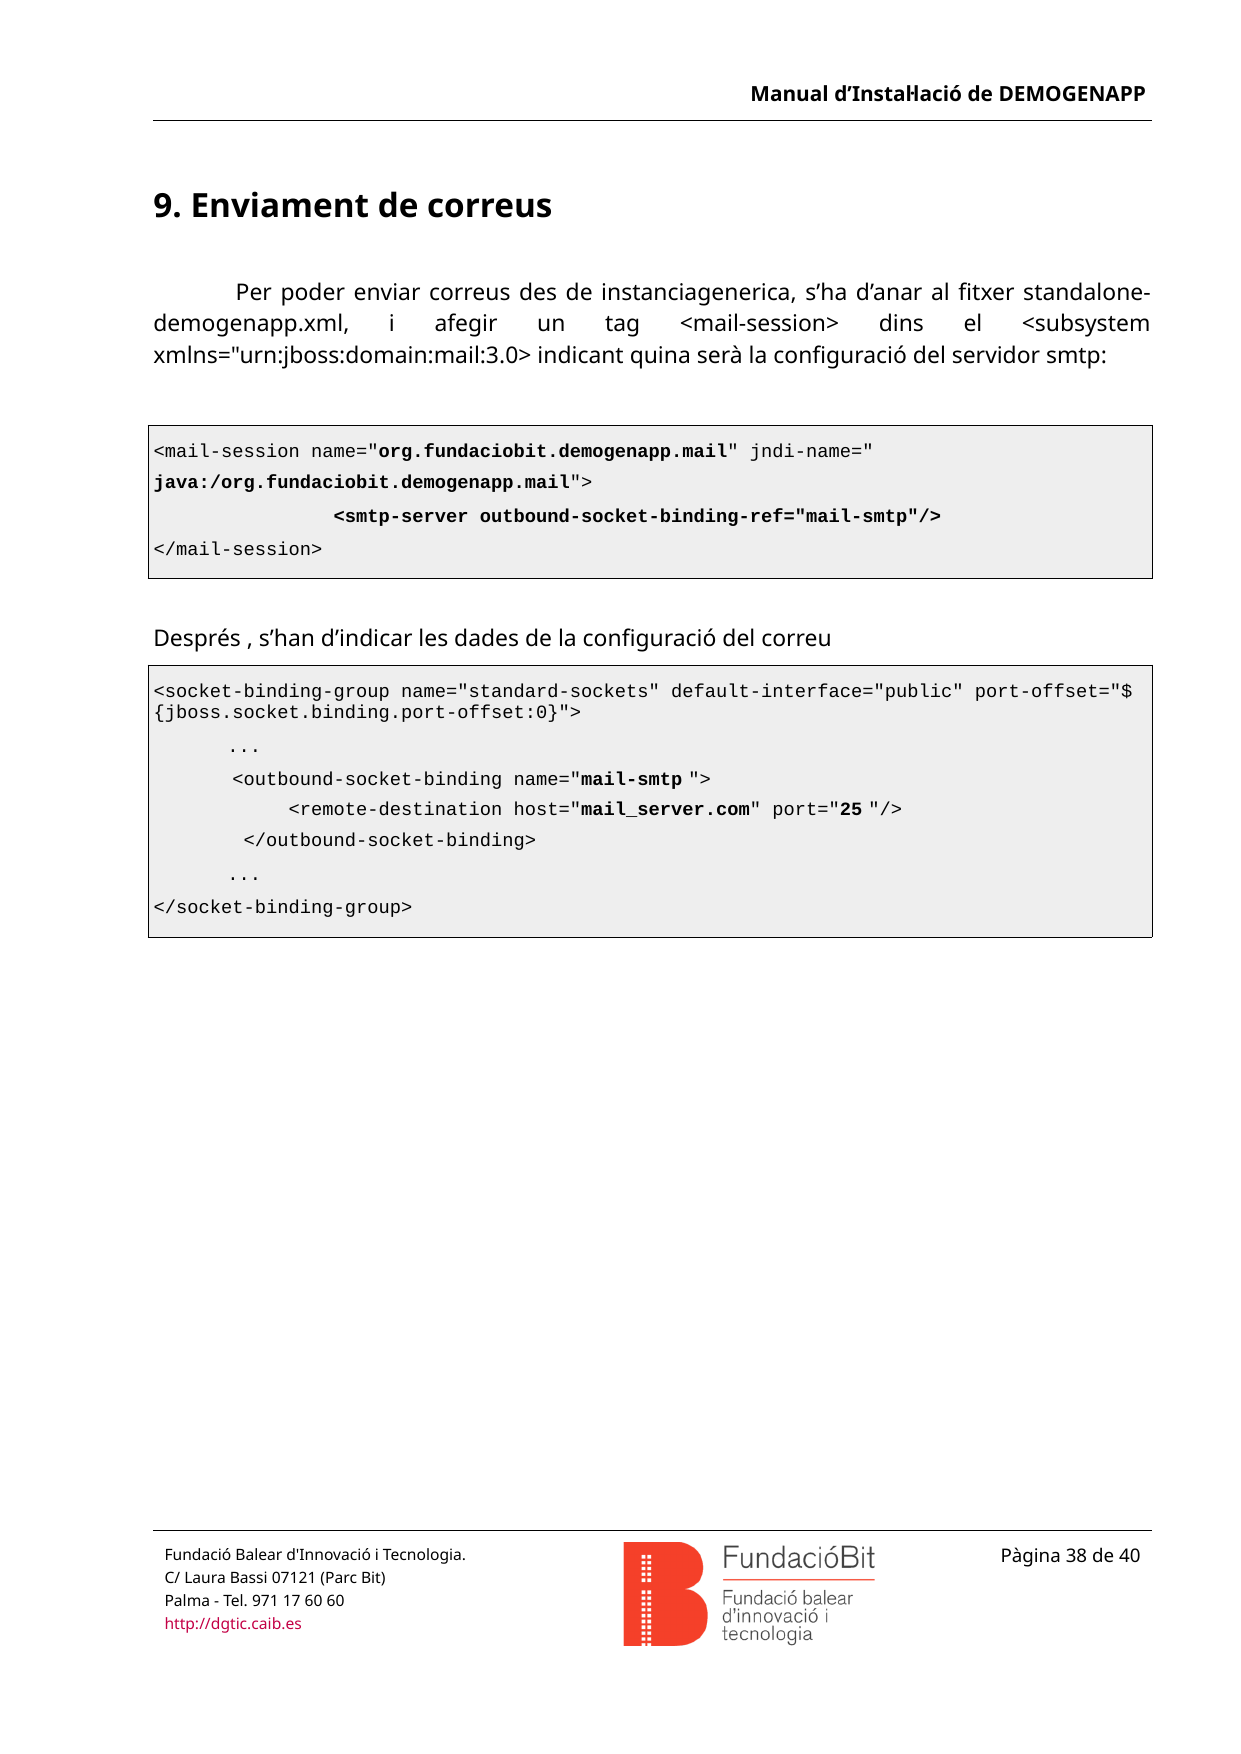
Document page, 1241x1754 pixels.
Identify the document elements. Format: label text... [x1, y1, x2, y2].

picture [623, 1542, 875, 1646]
subtitle Enviament de correus [153, 181, 1152, 227]
table_header <socket-binding-group name="standard-sockets" default-interface="public" port-offset="${jboss.socket.binding.port-offset:0}"> ... <outbound-socket-binding name="mail-smtp "> <remote-destination host="mail_server.com" port="25 "/> </outbound-socket-binding> ... </socket-binding-group> [149, 666, 1152, 937]
table_header <mail-session name="org.fundaciobit.demogenapp.mail" jndi-name=" java:/org.fundaciobit.demogenapp.mail"> <smtp-server outbound-socket-binding-ref="mail-smtp"/> </mail-session> [149, 426, 1152, 578]
text Per poder enviar correus des de instanciagenerica, s’ha d’anar al fitxer standalone-demogenapp.xml, i afegir un tag <mail-session> dins el <subsystem xmlns="urn:jboss:domain:mail:3.0> indicant quina serà la configuració del servidor smtp: [153, 276, 1152, 370]
text Després , s’han d’indicar les dades de la configuració del correu [153, 621, 1152, 653]
